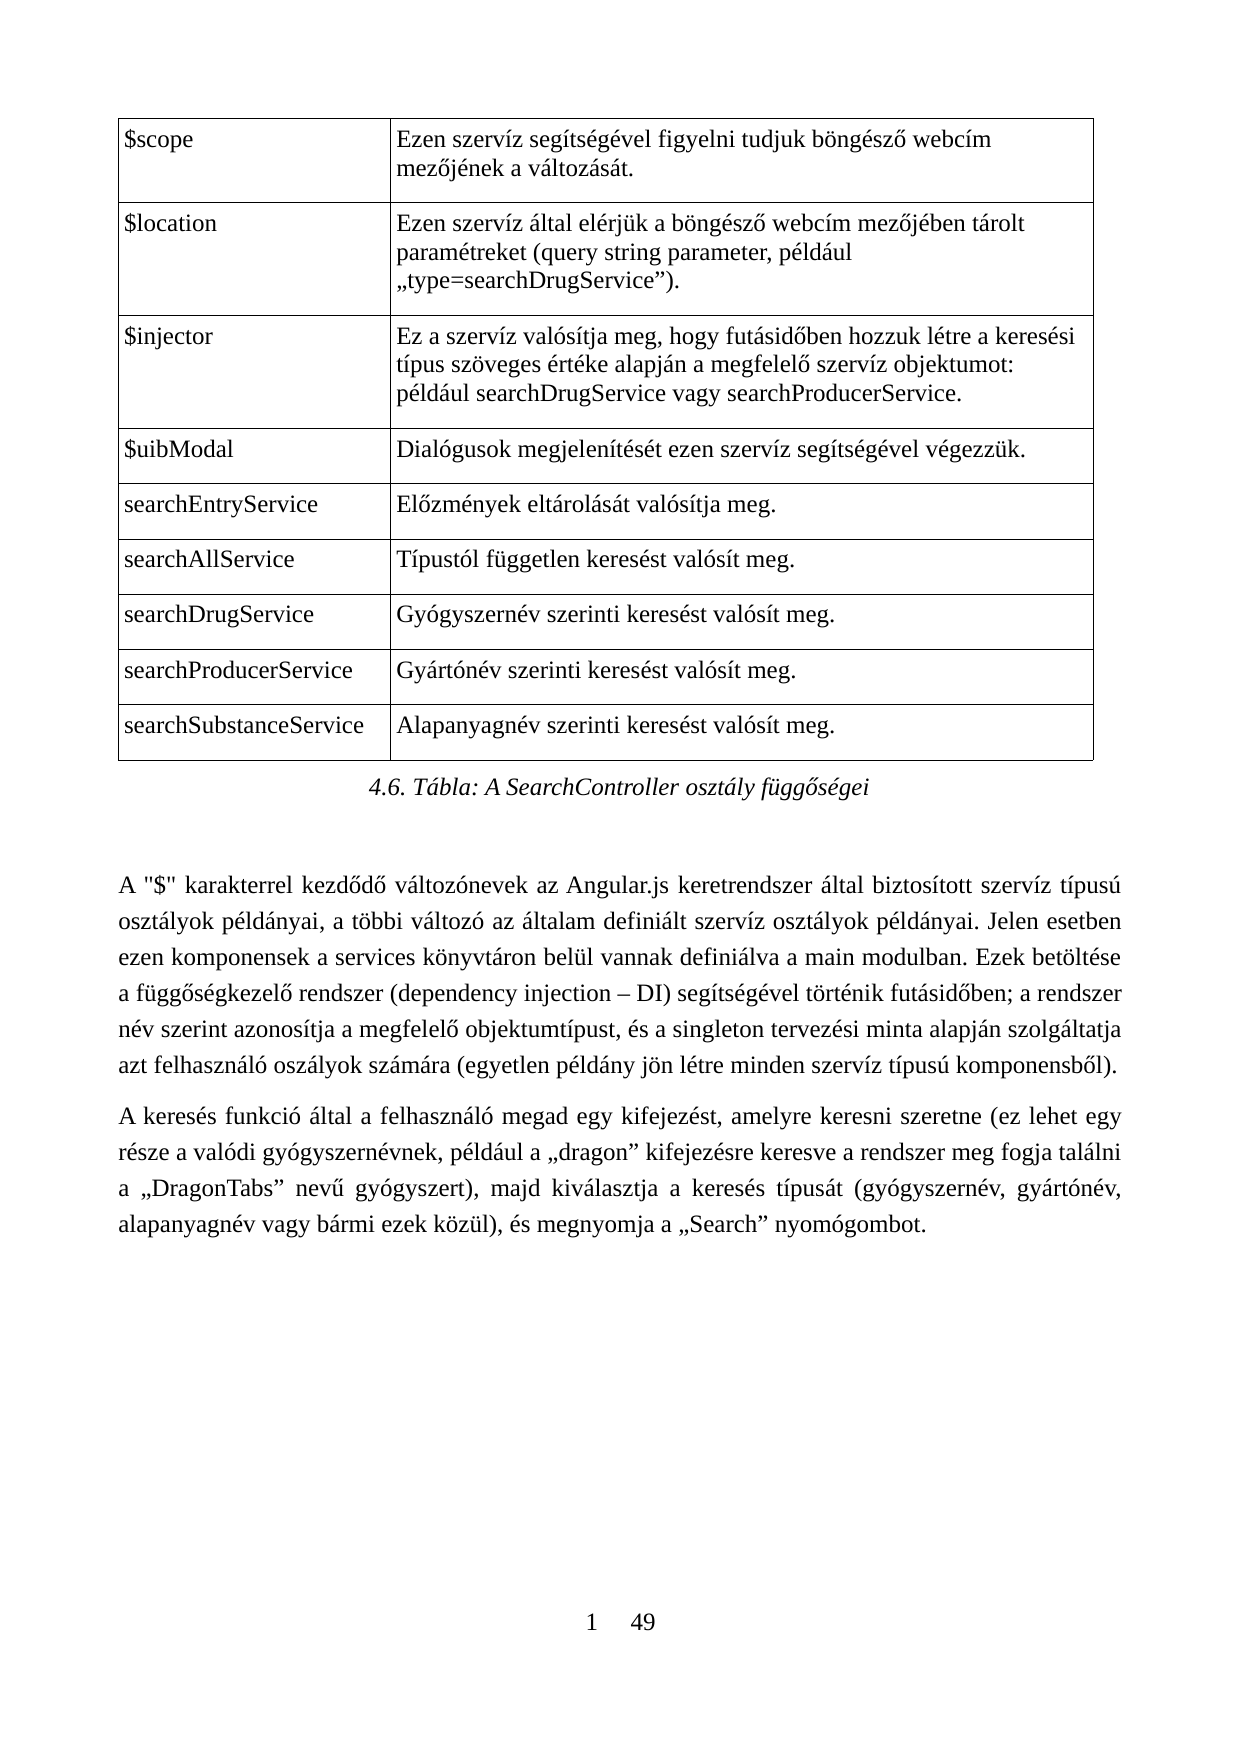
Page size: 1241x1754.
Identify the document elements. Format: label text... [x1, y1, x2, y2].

subtitle A "$" karakterrel kezdődő változónevek az Angular.js keretrendszer által biztosított szervíz típusú osztályok példányai, a többi változó az általam definiált szervíz osztályok példányai. Jelen esetben ezen komponensek a services könyvtáron belül vannak definiálva a main modulban. Ezek betöltése a függőségkezelő rendszer (dependency injection – DI) segítségével történik futásidőben; a rendszer név szerint azonosítja a megfelelő objektumtípust, és a singleton tervezési minta alapján szolgáltatja azt felhasználó oszályok számára (egyetlen példány jön létre minden szervíz típusú komponensből). [118, 864, 1122, 1081]
table_cell Előzmények eltárolását valósítja meg. [391, 484, 1093, 538]
table_cell searchAllService [119, 540, 390, 594]
table_cell Alapanyagnév szerinti keresést valósít meg. [391, 705, 1093, 760]
table_cell searchDrugService [119, 595, 390, 649]
subtitle 4.6. Tábla: A SearchController osztály függőségei [118, 772, 1122, 801]
table_header $scope [119, 119, 390, 202]
table_cell searchSubstanceService [119, 705, 390, 760]
table_cell Típustól független keresést valósít meg. [391, 540, 1093, 594]
table_cell Dialógusok megjelenítését ezen szervíz segítségével végezzük. [391, 429, 1093, 483]
table_cell Ezen szervíz által elérjük a böngésző webcím mezőjében tárolt paramétreket (query string parameter, például „type=searchDrugService”). [391, 203, 1093, 315]
table_cell Gyártónév szerinti keresést valósít meg. [391, 650, 1093, 704]
subtitle A keresés funkció által a felhasználó megad egy kifejezést, amelyre keresni szeretne (ez lehet egy része a valódi gyógyszernévnek, például a „dragon” kifejezésre keresve a rendszer meg fogja találni a „DragonTabs” nevű gyógyszert), majd kiválasztja a keresés típusát (gyógyszernév, gyártónév, alapanyagnév vagy bármi ezek közül), és megnyomja a „Search” nyomógombot. [118, 1096, 1122, 1240]
table_cell searchProducerService [119, 650, 390, 704]
table_cell $location [119, 203, 390, 315]
table_cell Gyógyszernév szerinti keresést valósít meg. [391, 595, 1093, 649]
table_header Ezen szervíz segítségével figyelni tudjuk böngésző webcím mezőjének a változását. [391, 119, 1093, 202]
table_cell $injector [119, 316, 390, 428]
table_cell searchEntryService [119, 484, 390, 538]
table_cell Ez a szervíz valósítja meg, hogy futásidőben hozzuk létre a keresési típus szöveges értéke alapján a megfelelő szervíz objektumot: például searchDrugService vagy searchProducerService. [391, 316, 1093, 428]
table_cell $uibModal [119, 429, 390, 483]
